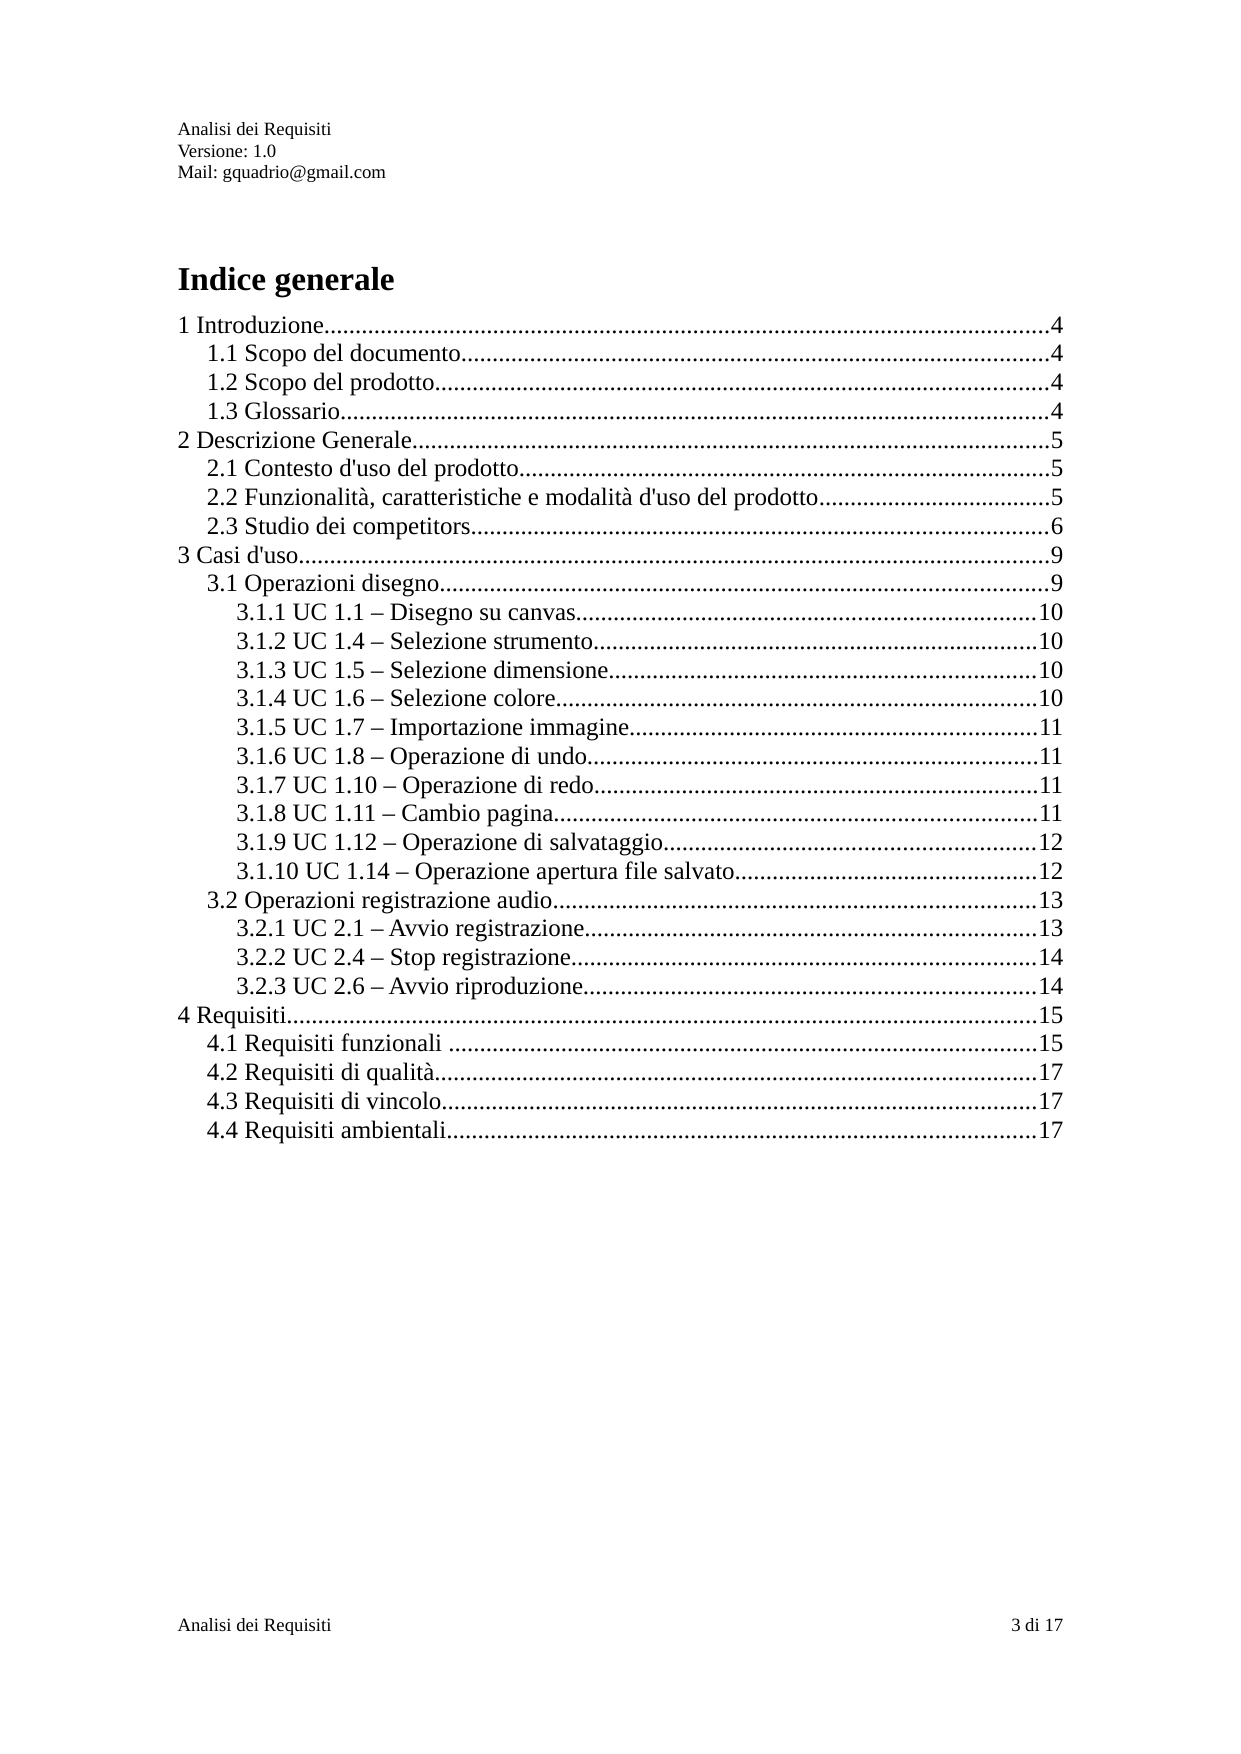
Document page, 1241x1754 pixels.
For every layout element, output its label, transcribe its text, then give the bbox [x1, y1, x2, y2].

text 4 Requisiti 15 [177, 1000, 1063, 1028]
text 4.3 Requisiti di vincolo 17 [207, 1086, 1063, 1115]
text 3.1.6 UC 1.8 – Operazione di undo 11 [236, 741, 1063, 770]
text 3.1.7 UC 1.10 – Operazione di redo 11 [236, 770, 1063, 798]
text 3.1 Operazioni disegno 9 [207, 568, 1063, 597]
subtitle Indice generale [177, 259, 1063, 297]
text 4.4 Requisiti ambientali 17 [207, 1115, 1063, 1143]
text 3.2.1 UC 2.1 – Avvio registrazione 13 [236, 913, 1063, 942]
text 3.1.8 UC 1.11 – Cambio pagina 11 [236, 798, 1063, 827]
text 3.1.2 UC 1.4 – Selezione strumento 10 [236, 626, 1063, 655]
text 3.2.2 UC 2.4 – Stop registrazione 14 [236, 942, 1063, 971]
text 3.1.9 UC 1.12 – Operazione di salvataggio 12 [236, 827, 1063, 856]
text 3.1.4 UC 1.6 – Selezione colore 10 [236, 683, 1063, 712]
text 3.2 Operazioni registrazione audio 13 [207, 885, 1063, 913]
text 1.2 Scopo del prodotto 4 [207, 367, 1063, 396]
text 1.3 Glossario 4 [207, 396, 1063, 425]
text 4.2 Requisiti di qualità 17 [207, 1057, 1063, 1086]
text 4.1 Requisiti funzionali 15 [207, 1028, 1063, 1057]
text 2.3 Studio dei competitors 6 [207, 511, 1063, 540]
text 1.1 Scopo del documento 4 [207, 338, 1063, 367]
text 3.1.5 UC 1.7 – Importazione immagine 11 [236, 712, 1063, 741]
text 2.2 Funzionalità, caratteristiche e modalità d'uso del prodotto 5 [207, 482, 1063, 511]
text 1 Introduzione 4 [177, 310, 1063, 338]
text 2 Descrizione Generale 5 [177, 425, 1063, 453]
text 3.2.3 UC 2.6 – Avvio riproduzione 14 [236, 971, 1063, 1000]
text 3.1.3 UC 1.5 – Selezione dimensione 10 [236, 655, 1063, 683]
text 3.1.1 UC 1.1 – Disegno su canvas 10 [236, 597, 1063, 626]
text 3.1.10 UC 1.14 – Operazione apertura file salvato 12 [236, 856, 1063, 885]
text 3 Casi d'uso 9 [177, 540, 1063, 568]
text 2.1 Contesto d'uso del prodotto 5 [207, 453, 1063, 482]
